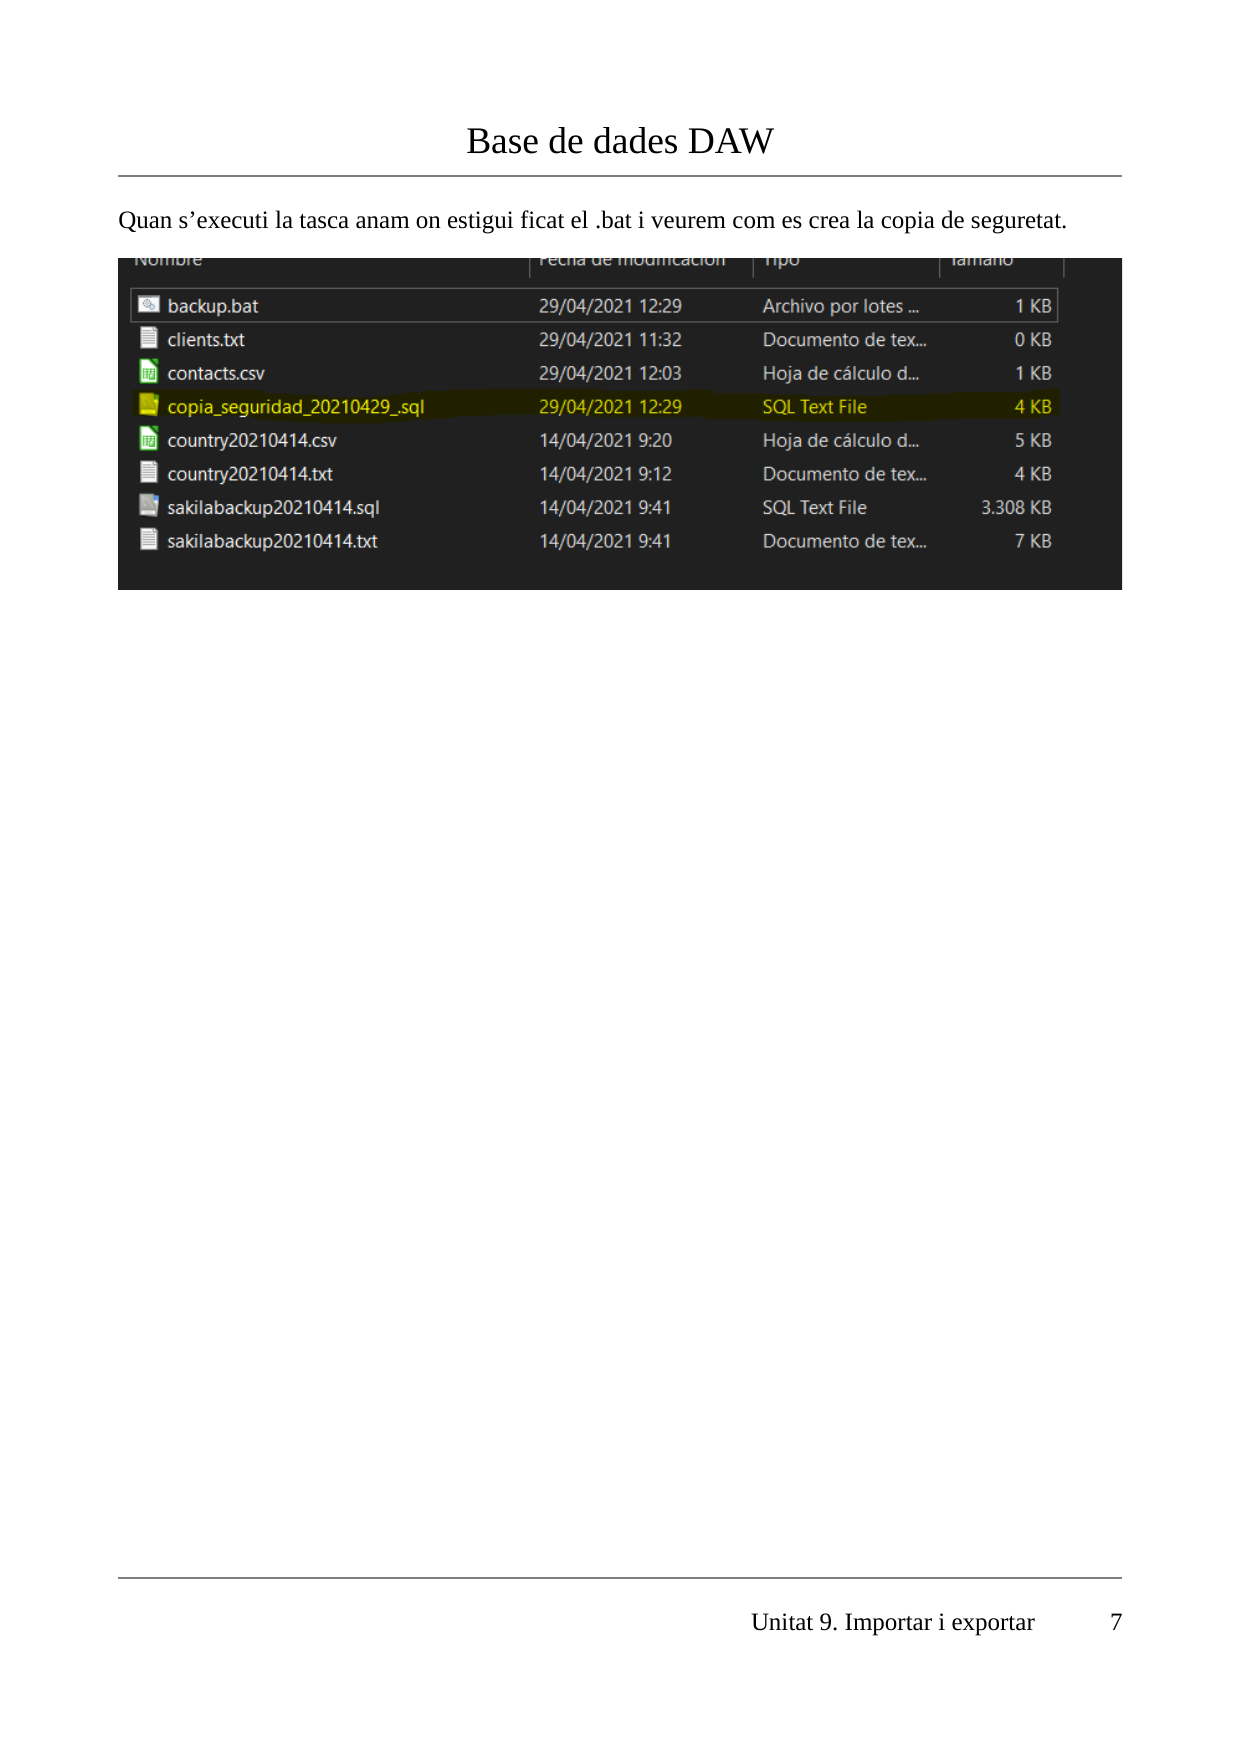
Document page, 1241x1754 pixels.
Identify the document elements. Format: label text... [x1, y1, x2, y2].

text Quan s’executi la tasca anam on estigui ficat el .bat i veurem com es crea la copia de seguretat. [118, 206, 1122, 234]
picture [118, 258, 1123, 590]
